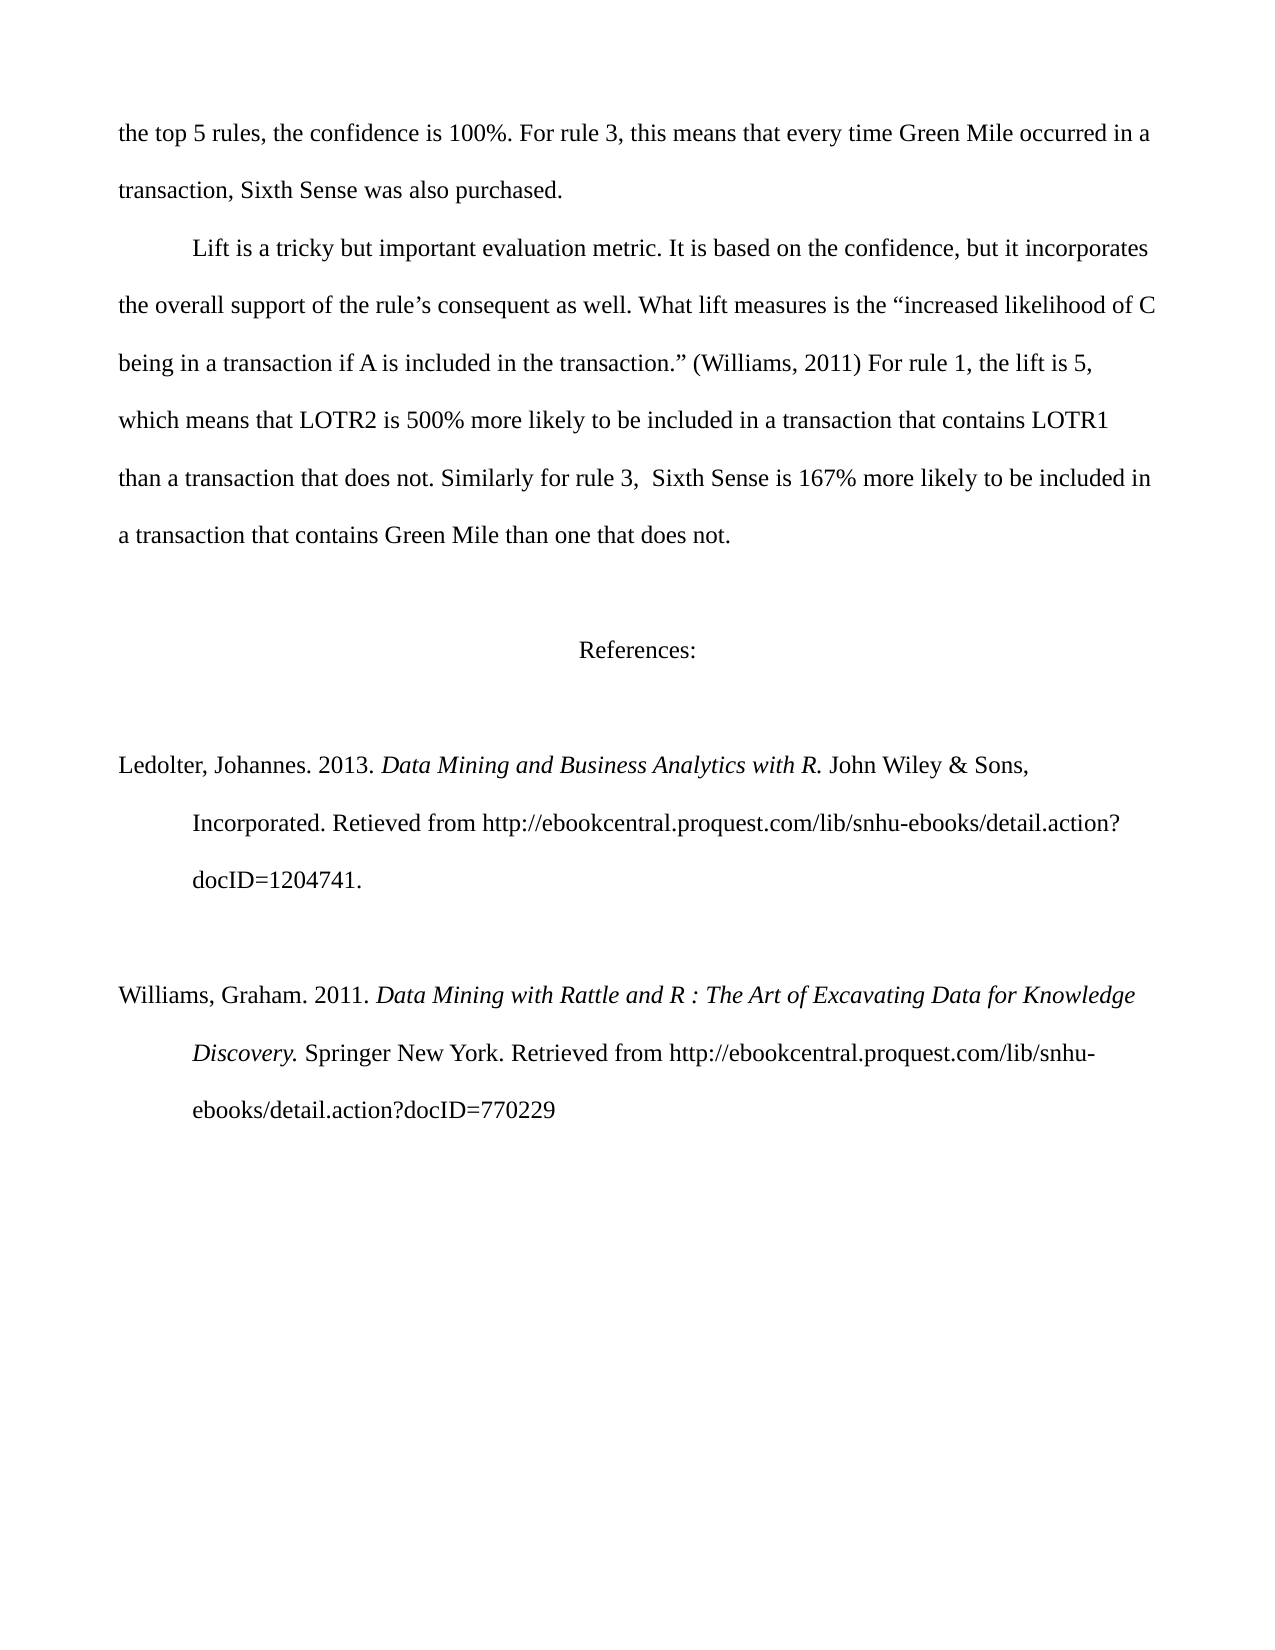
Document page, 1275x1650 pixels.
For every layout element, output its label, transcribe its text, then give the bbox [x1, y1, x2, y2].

text the top 5 rules, the confidence is 100%. For rule 3, this means that every time Green Mile occurred in a transaction, Sixth Sense was also purchased. [118, 118, 1157, 204]
text Williams, Graham. 2011. Data Mining with Rattle and R : The Art of Excavating Data for Knowledge Discovery. Springer New York. Retrieved from http://ebookcentral.proquest.com/lib/snhu- ebooks/detail.action?docID=770229 [118, 981, 1157, 1124]
text Lift is a tricky but important evaluation metric. It is based on the confidence, but it incorporates the overall support of the rule’s consequent as well. What lift measures is the “increased likelihood of C being in a transaction if A is included in the transaction.” (Williams, 2011) For rule 1, the lift is 5, which means that LOTR2 is 500% more likely to be included in a transaction that contains LOTR1 than a transaction that does not. Similarly for rule 3, Sixth Sense is 167% more likely to be included in a transaction that contains Green Mile than one that does not. [118, 233, 1157, 549]
text Ledolter, Johannes. 2013. Data Mining and Business Analytics with R. John Wiley & Sons, Incorporated. Retieved from http://ebookcentral.proquest.com/lib/snhu-ebooks/detail.action? docID=1204741. [118, 751, 1157, 894]
text References: [118, 636, 1157, 664]
